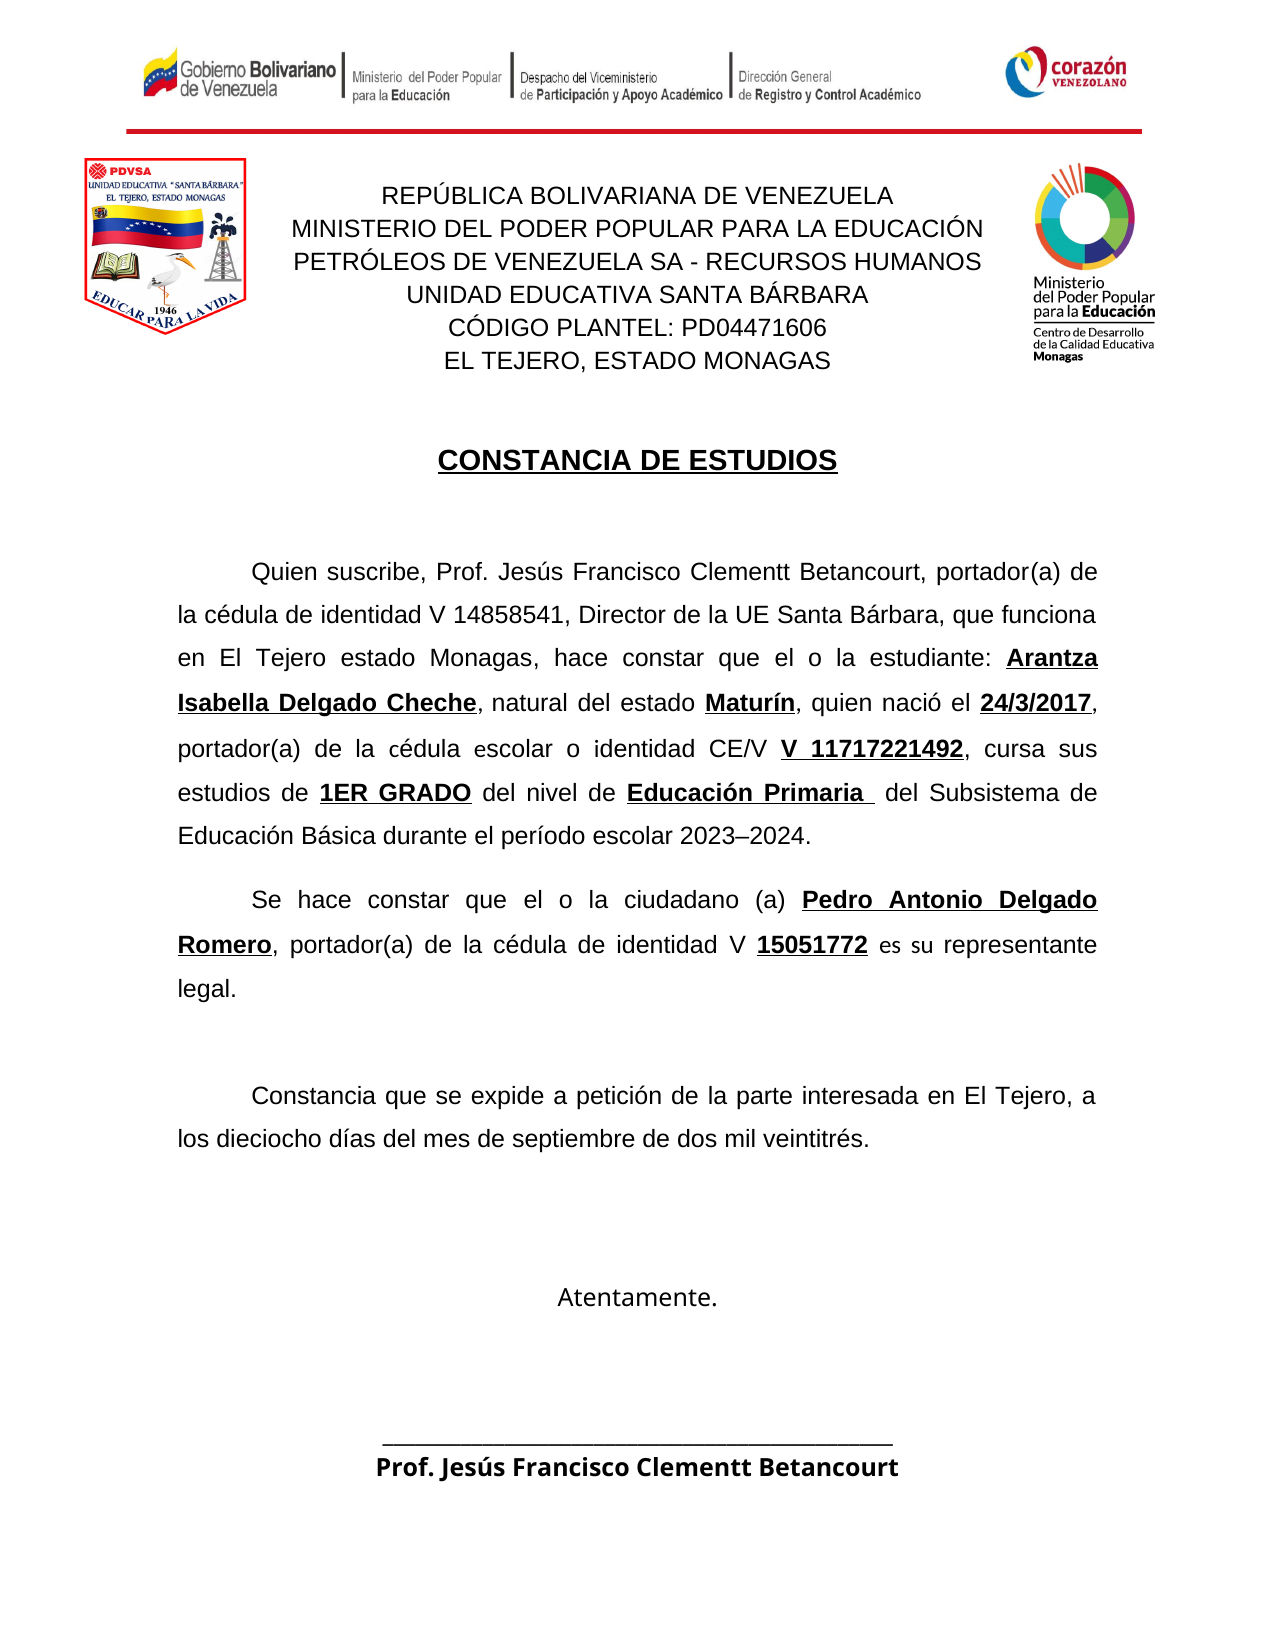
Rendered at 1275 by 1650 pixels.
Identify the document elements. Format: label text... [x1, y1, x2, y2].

text Quien suscribe, Prof. Jesús Francisco Clementt Betancourt, portador(a) de la cédula de identidad V 14858541, Director de la UE Santa Bárbara, que funciona en El Tejero estado Monagas, hace constar que el o la estudiante: Arantza Isabella Delgado Cheche, natural del estado Maturín, quien nació el 24/3/2017, portador(a) de la cédula escolar o identidad CE/V V 11717221492, cursa sus estudios de 1ER GRADO del nivel de Educación Primaria del Subsistema de Educación Básica durante el período escolar 2023–2024. [177, 557, 1098, 849]
subtitle CONSTANCIA DE ESTUDIOS [177, 443, 1098, 476]
text ______________________________________________ [177, 1416, 1098, 1450]
picture [79, 158, 252, 335]
subtitle REPÚBLICA BOLIVARIANA DE VENEZUELA [252, 181, 978, 209]
picture [126, 11, 1142, 134]
text Constancia que se expide a petición de la parte interesada en El Tejero, a los dieciocho días del mes de septiembre de dos mil veintitrés. [177, 1081, 1098, 1153]
text UNIDAD EDUCATIVA SANTA BÁRBARA [252, 280, 978, 308]
text CÓDIGO PLANTEL: PD04471606 [177, 313, 978, 341]
text Atentamente. [177, 1279, 1098, 1313]
text Prof. Jesús Francisco Clementt Betancourt [177, 1450, 1098, 1484]
subtitle MINISTERIO DEL PODER POPULAR PARA LA EDUCACIÓN [252, 214, 978, 242]
text EL TEJERO, ESTADO MONAGAS [177, 346, 978, 374]
subtitle PETRÓLEOS DE VENEZUELA SA - RECURSOS HUMANOS [252, 247, 978, 275]
picture [978, 153, 1200, 377]
text Se hace constar que el o la ciudadano (a) Pedro Antonio Delgado Romero, portador(a) de la cédula de identidad V 15051772 es su representante legal. [177, 885, 1098, 1002]
